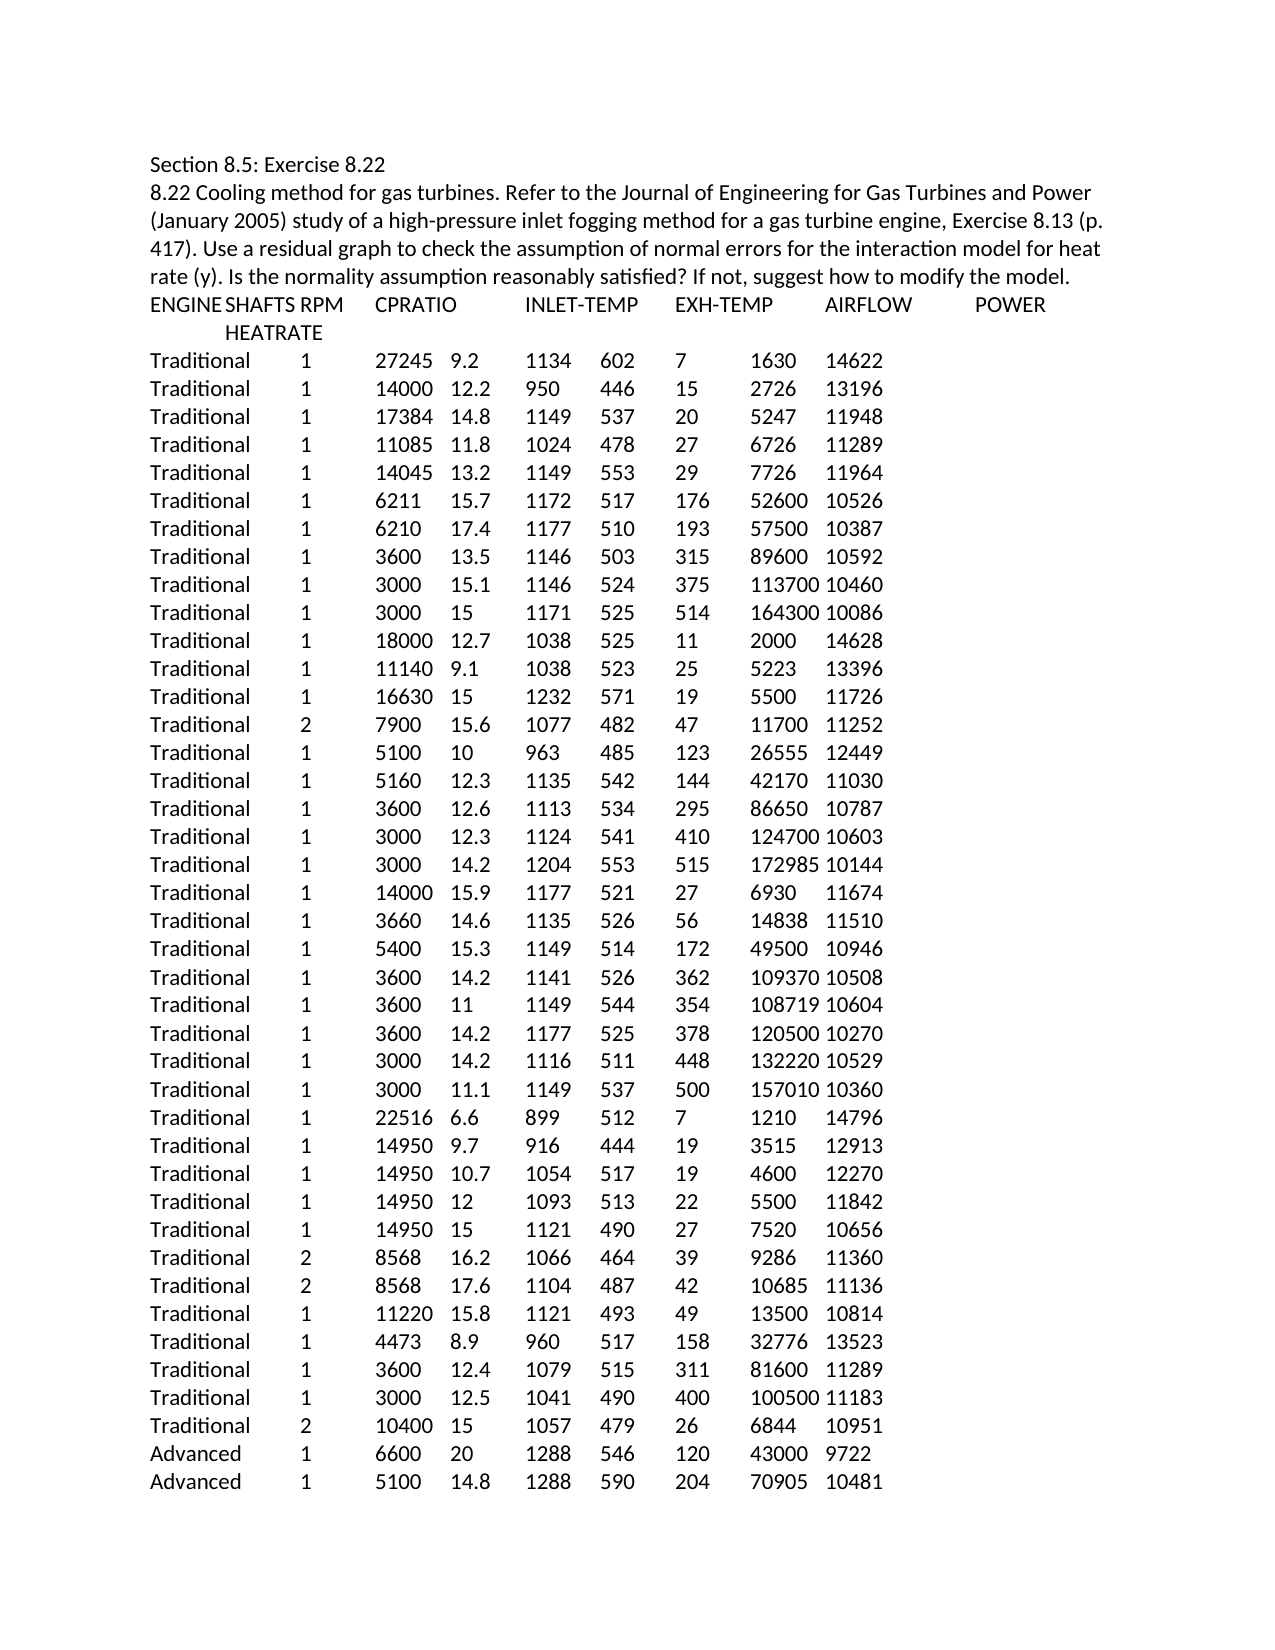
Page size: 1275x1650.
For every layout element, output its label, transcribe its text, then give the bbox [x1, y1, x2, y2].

text Advanced 1 5100 14.8 1288 590 204 70905 10481 [150, 1467, 1125, 1495]
text Traditional 1 17384 14.8 1149 537 20 5247 11948 [150, 402, 1125, 430]
text Section 8.5: Exercise 8.22 [150, 150, 1125, 178]
text ENGINE SHAFTS RPM CPRATIO INLET-TEMP EXH-TEMP AIRFLOW POWER HEATRATE [150, 290, 1125, 346]
text Advanced 1 6600 20 1288 546 120 43000 9722 [150, 1439, 1125, 1467]
text Traditional 1 6210 17.4 1177 510 193 57500 10387 [150, 514, 1125, 542]
text Traditional 1 22516 6.6 899 512 7 1210 14796 [150, 1103, 1125, 1131]
text Traditional 1 14950 10.7 1054 517 19 4600 12270 [150, 1159, 1125, 1187]
text Traditional 1 3000 14.2 1204 553 515 172985 10144 [150, 851, 1125, 878]
text Traditional 1 14950 12 1093 513 22 5500 11842 [150, 1187, 1125, 1215]
text Traditional 1 14000 15.9 1177 521 27 6930 11674 [150, 878, 1125, 907]
text Traditional 1 3000 12.5 1041 490 400 100500 11183 [150, 1383, 1125, 1411]
text Traditional 1 3600 13.5 1146 503 315 89600 10592 [150, 542, 1125, 570]
text Traditional 2 8568 17.6 1104 487 42 10685 11136 [150, 1271, 1125, 1299]
text Traditional 1 11085 11.8 1024 478 27 6726 11289 [150, 430, 1125, 458]
text Traditional 1 3000 11.1 1149 537 500 157010 10360 [150, 1075, 1125, 1103]
text Traditional 1 6211 15.7 1172 517 176 52600 10526 [150, 486, 1125, 514]
text 8.22 Cooling method for gas turbines. Refer to the Journal of Engineering for Gas Turbines and Power (January 2005) study of a high-pressure inlet fogging method for a gas turbine engine, Exercise 8.13 (p. 417). Use a residual graph to check the assumption of normal errors for the interaction model for heat rate (y). Is the normality assumption reasonably satisfied? If not, suggest how to modify the model. [150, 178, 1125, 290]
text Traditional 1 5160 12.3 1135 542 144 42170 11030 [150, 766, 1125, 794]
text Traditional 1 14950 15 1121 490 27 7520 10656 [150, 1215, 1125, 1243]
text Traditional 1 5100 10 963 485 123 26555 12449 [150, 738, 1125, 766]
text Traditional 1 3660 14.6 1135 526 56 14838 11510 [150, 907, 1125, 934]
text Traditional 2 7900 15.6 1077 482 47 11700 11252 [150, 710, 1125, 738]
text Traditional 1 11140 9.1 1038 523 25 5223 13396 [150, 654, 1125, 682]
text Traditional 1 14000 12.2 950 446 15 2726 13196 [150, 374, 1125, 402]
text Traditional 2 8568 16.2 1066 464 39 9286 11360 [150, 1243, 1125, 1271]
text Traditional 1 14950 9.7 916 444 19 3515 12913 [150, 1131, 1125, 1159]
text Traditional 1 16630 15 1232 571 19 5500 11726 [150, 682, 1125, 710]
text Traditional 1 3000 15.1 1146 524 375 113700 10460 [150, 570, 1125, 598]
text Traditional 1 3000 15 1171 525 514 164300 10086 [150, 598, 1125, 626]
text Traditional 1 3600 12.4 1079 515 311 81600 11289 [150, 1355, 1125, 1383]
text Traditional 1 3600 11 1149 544 354 108719 10604 [150, 991, 1125, 1019]
text Traditional 1 27245 9.2 1134 602 7 1630 14622 [150, 346, 1125, 374]
text Traditional 1 3000 12.3 1124 541 410 124700 10603 [150, 822, 1125, 851]
text Traditional 1 3600 14.2 1177 525 378 120500 10270 [150, 1019, 1125, 1047]
text Traditional 1 5400 15.3 1149 514 172 49500 10946 [150, 934, 1125, 963]
text Traditional 1 18000 12.7 1038 525 11 2000 14628 [150, 626, 1125, 654]
text Traditional 1 14045 13.2 1149 553 29 7726 11964 [150, 458, 1125, 486]
text Traditional 1 11220 15.8 1121 493 49 13500 10814 [150, 1299, 1125, 1327]
text Traditional 1 4473 8.9 960 517 158 32776 13523 [150, 1327, 1125, 1355]
text Traditional 1 3600 12.6 1113 534 295 86650 10787 [150, 794, 1125, 822]
text Traditional 2 10400 15 1057 479 26 6844 10951 [150, 1411, 1125, 1439]
text Traditional 1 3000 14.2 1116 511 448 132220 10529 [150, 1047, 1125, 1075]
text Traditional 1 3600 14.2 1141 526 362 109370 10508 [150, 963, 1125, 991]
